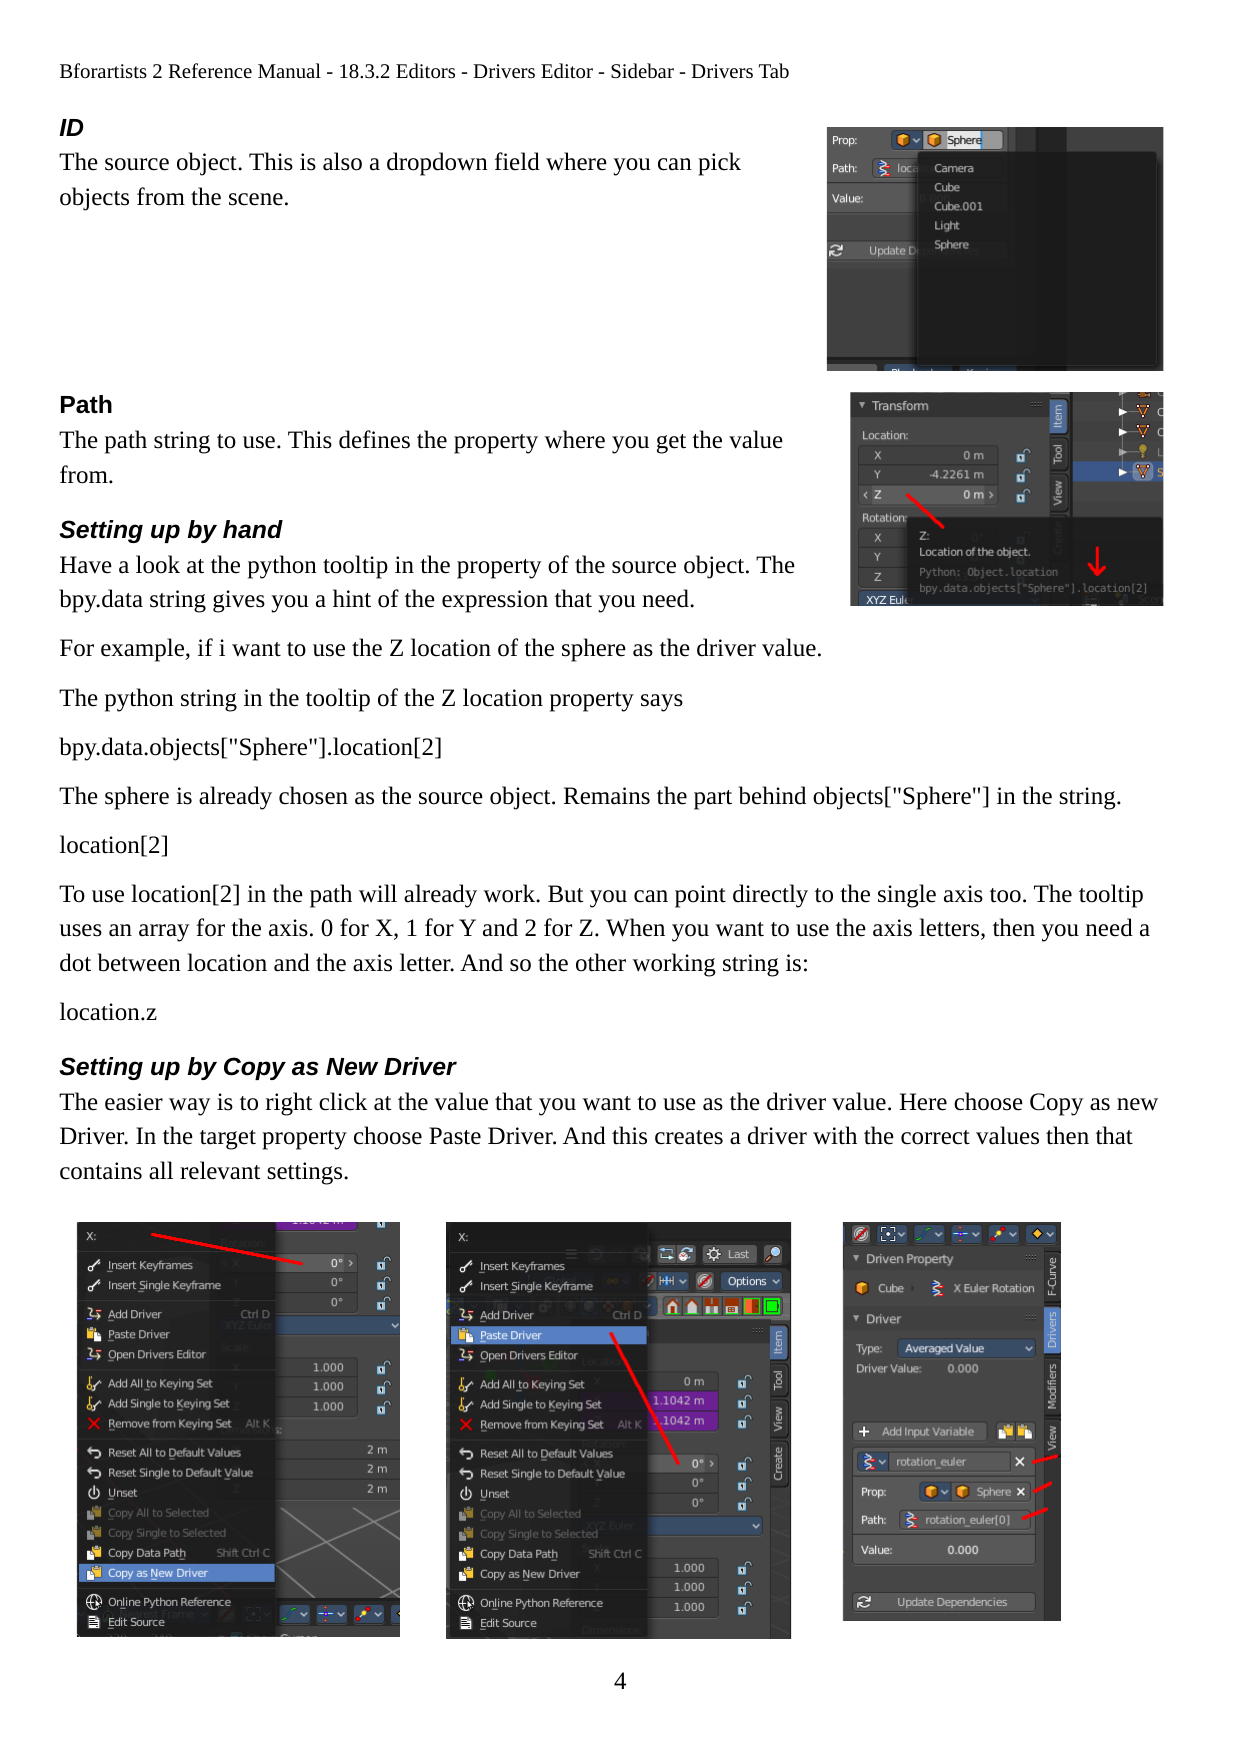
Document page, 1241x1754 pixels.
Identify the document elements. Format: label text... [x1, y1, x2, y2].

text Have a look at the python tooltip in the property of the source object. The bpy.data string gives you a hint of the expression that you need. [59, 550, 1181, 613]
subtitle [1164, 515, 1181, 544]
text The python string in the tooltip of the Z location property says [59, 683, 1181, 711]
subtitle ID [59, 113, 1181, 141]
text To use location[2] in the path will already work. But you can point directly to the single axis too. The tooltip uses an array for the axis. 0 for X, 1 for Y and 2 for Z. When you want to use the axis letters, then you need a dot between location and the axis letter. And so the other working string is: [59, 879, 1181, 977]
subtitle Setting up by hand [59, 515, 850, 544]
subtitle Path [59, 391, 1181, 419]
text For example, if i want to use the Z location of the sphere as the driver value. [59, 633, 1181, 662]
picture [842, 1222, 1061, 1621]
picture [826, 127, 1164, 371]
text The easier way is to right click at the value that you want to use as the driver value. Here choose Copy as new Driver. In the target property choose Paste Driver. And this creates a driver with the correct values then that contains all relevant settings. [59, 1087, 1181, 1185]
text bpy.data.objects["Sphere"].location[2] [59, 732, 1181, 760]
picture [850, 392, 1164, 606]
text The path string to use. This defines the property where you get the value from. [59, 425, 850, 489]
text location.z [59, 997, 1181, 1026]
picture [76, 1222, 400, 1637]
subtitle Setting up by Copy as New Driver [59, 1052, 1181, 1081]
text location[2] [59, 830, 1181, 858]
text The sphere is already chosen as the source object. Remains the part behind objects["Sphere"] in the string. [59, 781, 1181, 809]
picture [446, 1222, 792, 1639]
text The source object. This is also a dropdown field where you can pick objects from the scene. [59, 147, 826, 211]
